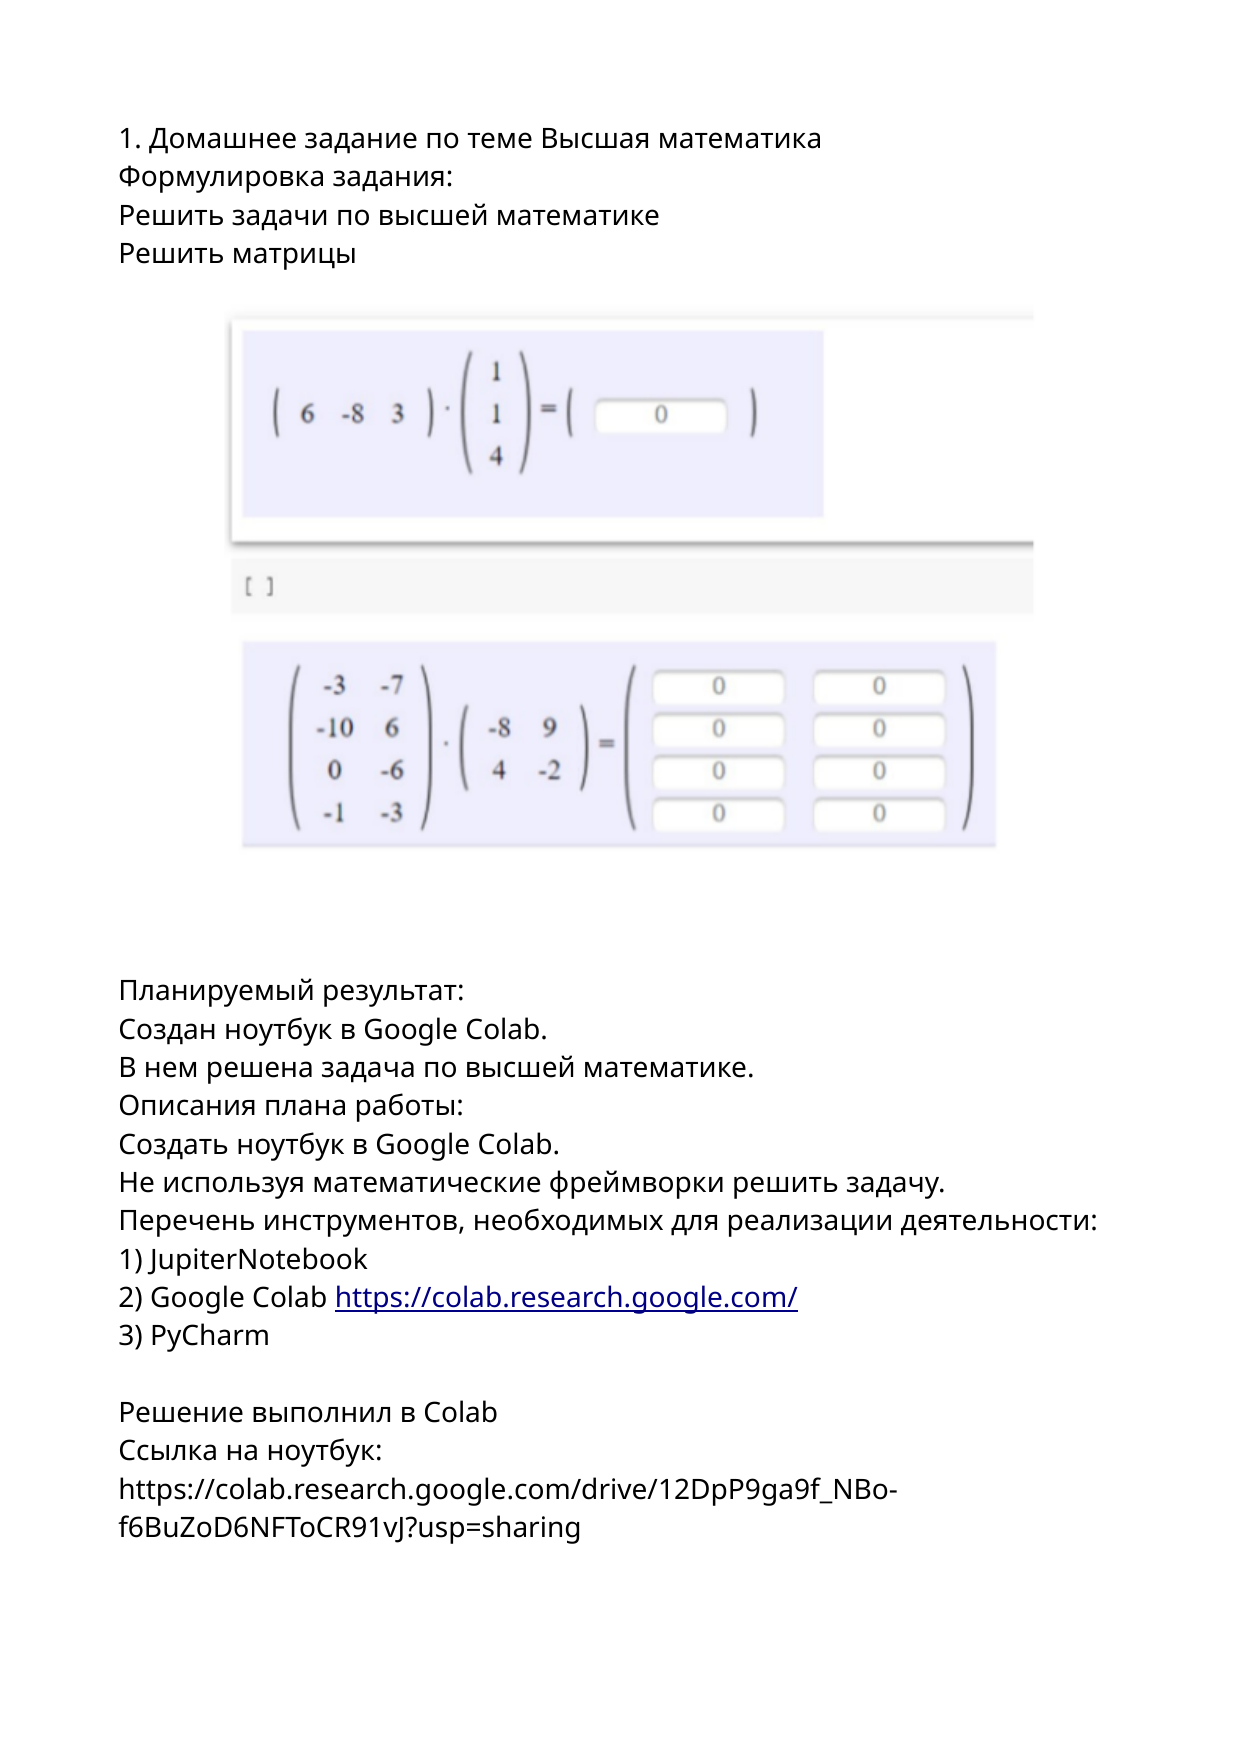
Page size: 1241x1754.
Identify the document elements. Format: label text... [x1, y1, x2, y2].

text 2) Google Colab https://colab.research.google.com/ [118, 1277, 1122, 1316]
text Решить матрицы [118, 233, 1122, 271]
text В нем решена задача по высшей математике. [118, 1047, 1122, 1086]
text Планируемый результат: [118, 971, 1122, 1009]
text Не используя математические фреймворки решить задачу. [118, 1162, 1122, 1201]
text 1. Домашнее задание по теме Высшая математика [118, 118, 1122, 156]
text Создан ноутбук в Google Colab. [118, 1009, 1122, 1047]
text Ссылка на ноутбук: [118, 1431, 1122, 1469]
text Формулировка задания: [118, 156, 1122, 195]
text Описания плана работы: [118, 1086, 1122, 1124]
text Решить задачи по высшей математике [118, 195, 1122, 233]
text 3) PyCharm [118, 1316, 1122, 1354]
text Решение выполнил в Colab [118, 1392, 1122, 1431]
text Создать ноутбук в Google Colab. [118, 1124, 1122, 1162]
text https://colab.research.google.com/drive/12DpP9ga9f_NBo-f6BuZoD6NFToCR91vJ?usp=sharing [118, 1469, 1122, 1546]
picture [184, 271, 1057, 933]
text 1) JupiterNotebook [118, 1239, 1122, 1277]
text Перечень инструментов, необходимых для реализации деятельности: [118, 1201, 1122, 1239]
